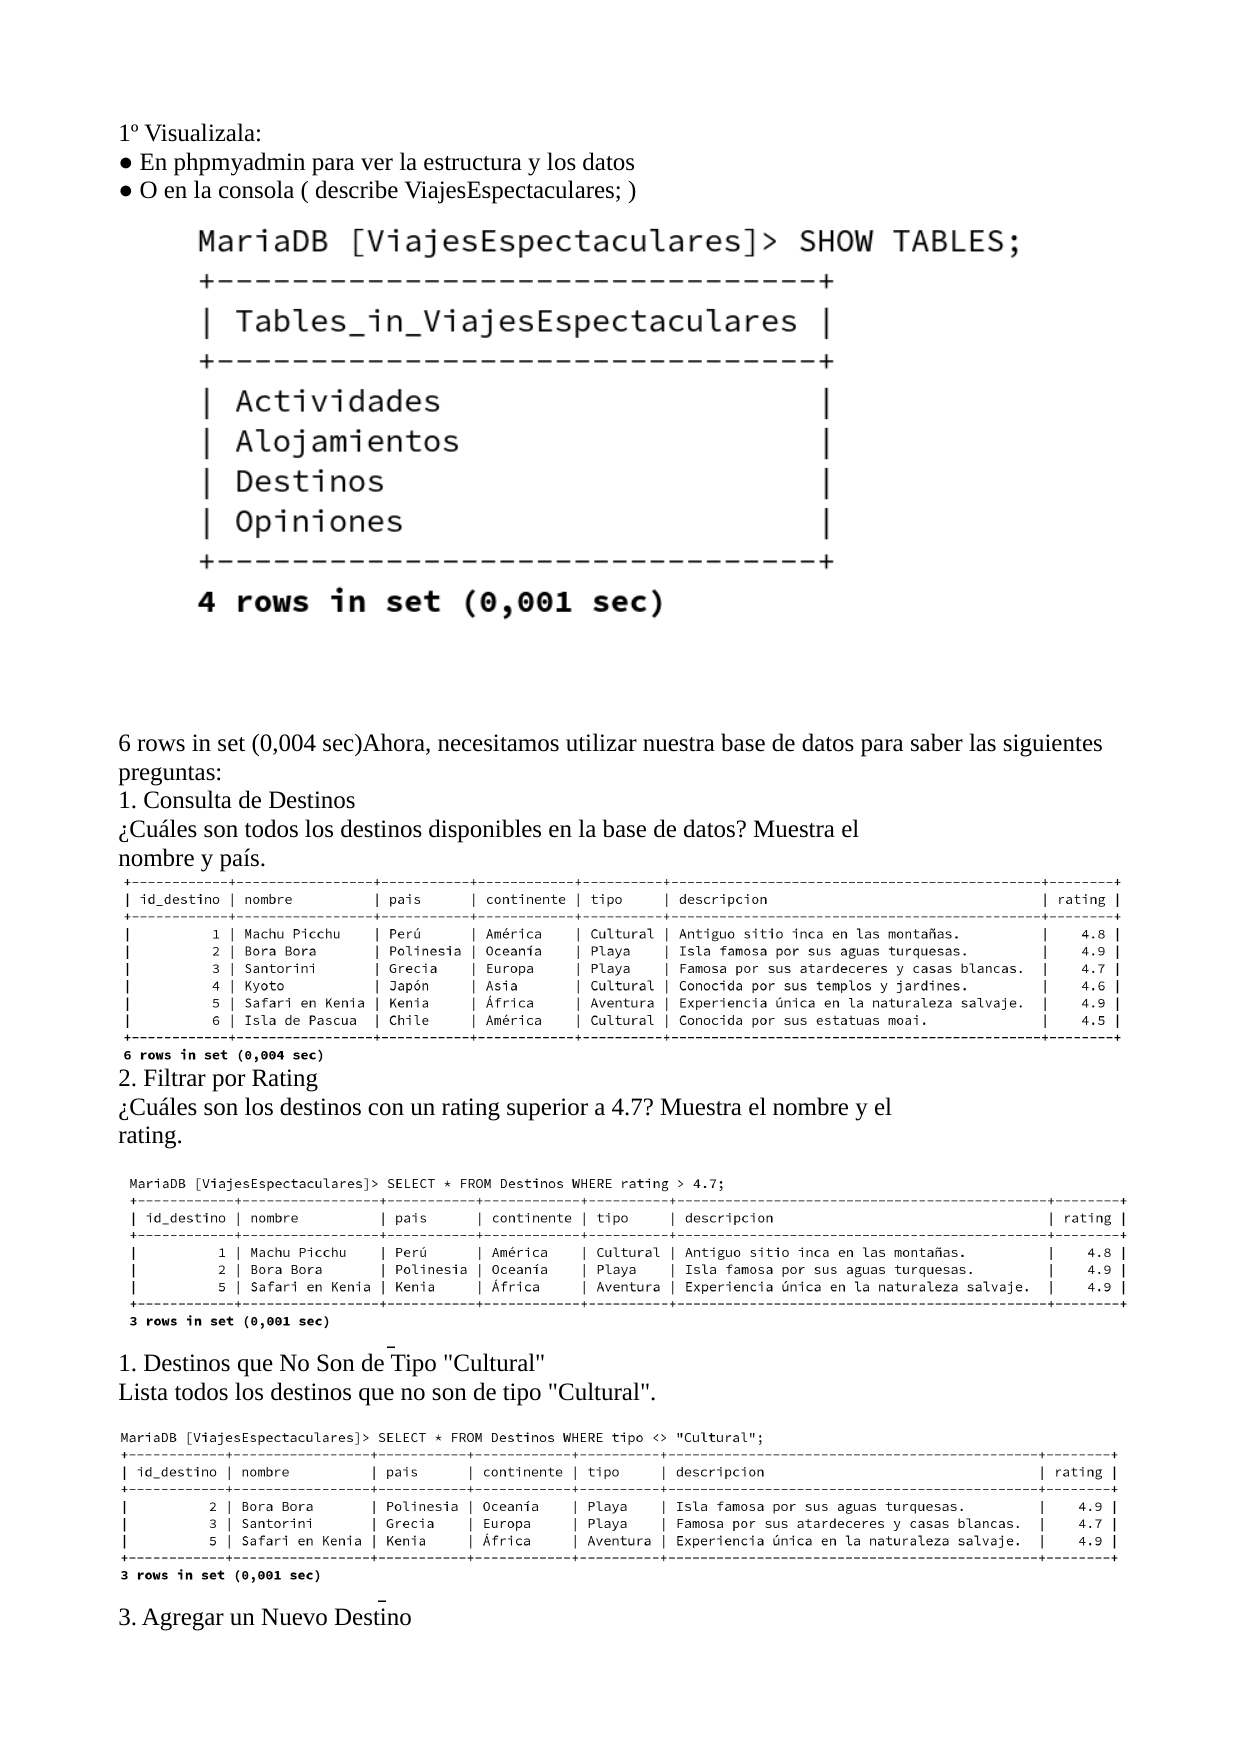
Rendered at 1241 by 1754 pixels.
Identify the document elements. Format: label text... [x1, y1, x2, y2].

text ¿Cuáles son los destinos con un rating superior a 4.7? Muestra el nombre y el [118, 1092, 1122, 1121]
text Lista todos los destinos que no son de tipo "Cultural". [118, 1377, 1122, 1405]
picture [190, 204, 1050, 642]
text rating. [118, 1121, 1122, 1149]
text ¿Cuáles son todos los destinos disponibles en la base de datos? Muestra el [118, 814, 1122, 843]
text 1º Visualizala: [118, 118, 1122, 147]
text ● En phpmyadmin para ver la estructura y los datos [118, 147, 1122, 176]
picture [120, 875, 1125, 1064]
text 6 rows in set (0,004 sec)Ahora, necesitamos utilizar nuestra base de datos para saber las siguientes preguntas: [118, 728, 1122, 786]
text 1. Destinos que No Son de Tipo "Cultural" [118, 1149, 1122, 1377]
picture [117, 1414, 1122, 1602]
text [118, 1405, 1122, 1414]
text 1. Consulta de Destinos [118, 786, 1122, 814]
text nombre y país. [118, 843, 1122, 872]
picture [126, 1160, 1131, 1348]
text 3. Agregar un Nuevo Destino [118, 1602, 1122, 1631]
text ● O en la consola ( describe ViajesEspectaculares; ) [118, 176, 1122, 204]
text 2. Filtrar por Rating [118, 872, 1122, 1092]
